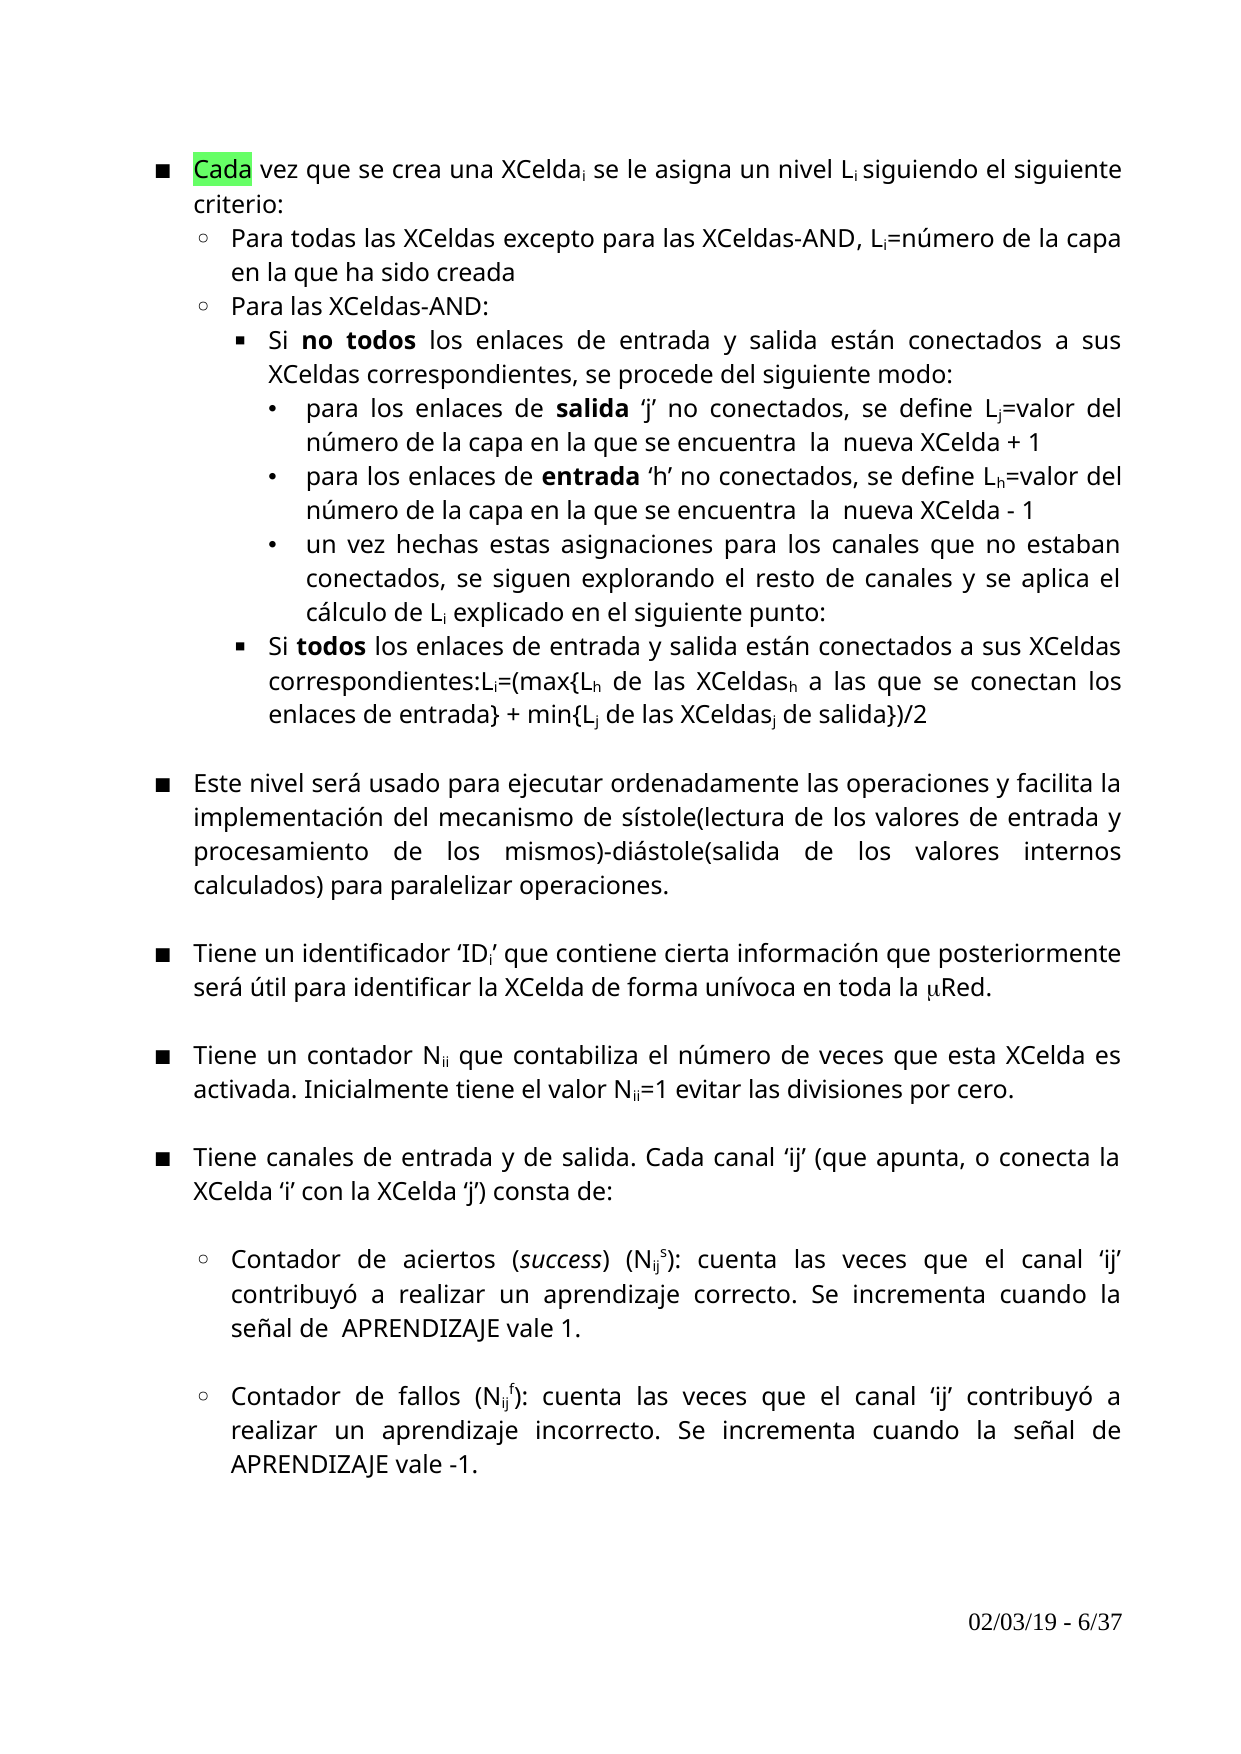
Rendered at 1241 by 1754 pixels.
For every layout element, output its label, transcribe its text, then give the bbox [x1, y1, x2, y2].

list Tiene un identificador ‘IDi’ que contiene cierta información que posteriormente será útil para identificar la XCelda de forma unívoca en toda la mRed. [156, 936, 1122, 1004]
list Para todas las XCeldas excepto para las XCeldas-AND, Li=número de la capa en la que ha sido creada [193, 220, 1122, 288]
list Cada vez que se crea una XCeldai se le asigna un nivel Li siguiendo el siguiente criterio: [156, 152, 1122, 220]
list un vez hechas estas asignaciones para los canales que no estaban conectados, se siguen explorando el resto de canales y se aplica el cálculo de Li explicado en el siguiente punto: [268, 527, 1122, 629]
list Contador de aciertos (success) (Nijs): cuenta las veces que el canal ‘ij’ contribuyó a realizar un aprendizaje correcto. Se incrementa cuando la señal de APRENDIZAJE vale 1. [193, 1242, 1122, 1344]
list para los enlaces de entrada ‘h’ no conectados, se define Lh=valor del número de la capa en la que se encuentra la nueva XCelda - 1 [268, 459, 1122, 527]
list Tiene un contador Nii que contabiliza el número de veces que esta XCelda es activada. Inicialmente tiene el valor Nii=1 evitar las divisiones por cero. [156, 1038, 1122, 1106]
list Para las XCeldas-AND: [193, 288, 1122, 322]
list Si no todos los enlaces de entrada y salida están conectados a sus XCeldas correspondientes, se procede del siguiente modo: [231, 322, 1122, 391]
list para los enlaces de salida ‘j’ no conectados, se define Lj=valor del número de la capa en la que se encuentra la nueva XCelda + 1 [268, 391, 1122, 459]
list Este nivel será usado para ejecutar ordenadamente las operaciones y facilita la implementación del mecanismo de sístole(lectura de los valores de entrada y procesamiento de los mismos)-diástole(salida de los valores internos calculados) para paralelizar operaciones. [156, 765, 1122, 902]
list Si todos los enlaces de entrada y salida están conectados a sus XCeldas correspondientes:Li=(max{Lh de las XCeldash a las que se conectan los enlaces de entrada} + min{Lj de las XCeldasj de salida})/2 [231, 629, 1122, 731]
list Contador de fallos (Nijf): cuenta las veces que el canal ‘ij’ contribuyó a realizar un aprendizaje incorrecto. Se incrementa cuando la señal de APRENDIZAJE vale -1. [193, 1378, 1122, 1481]
list Tiene canales de entrada y de salida. Cada canal ‘ij’ (que apunta, o conecta la XCelda ‘i’ con la XCelda ‘j’) consta de: [156, 1140, 1122, 1208]
